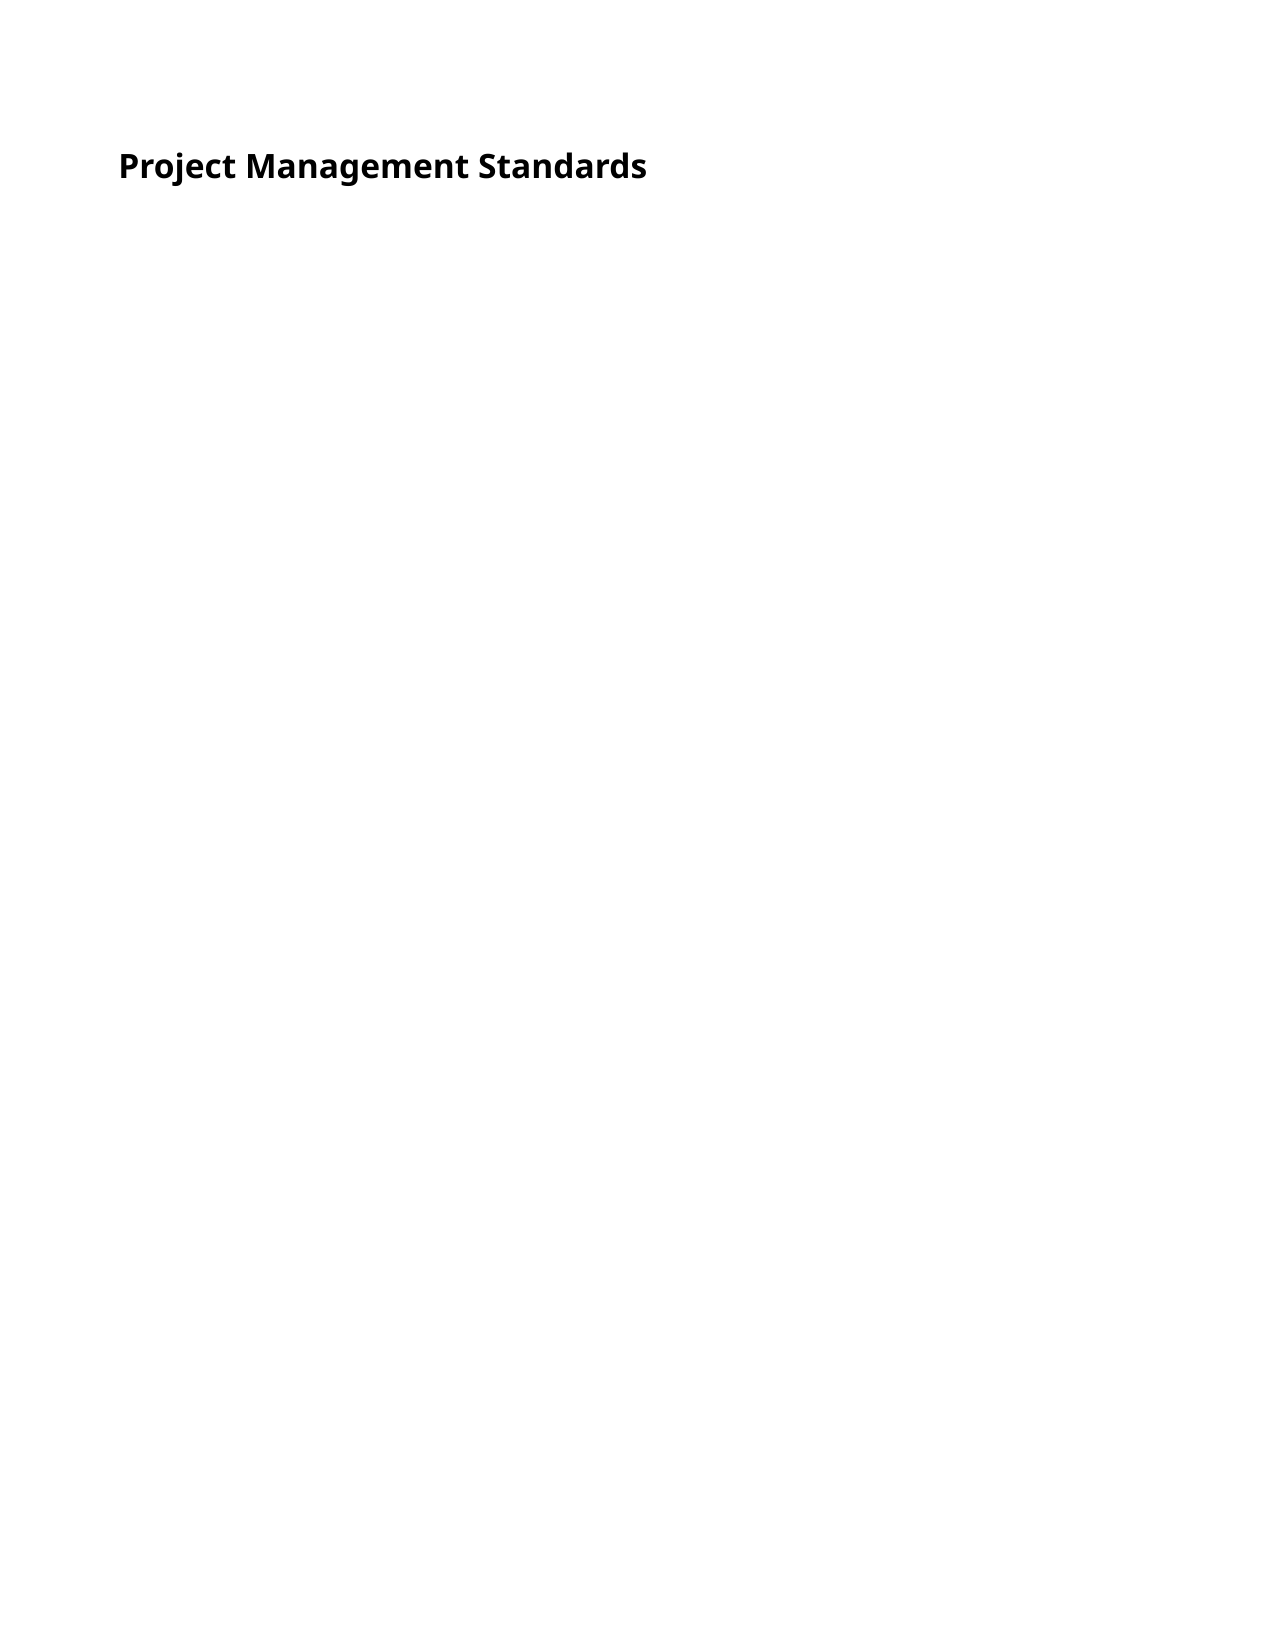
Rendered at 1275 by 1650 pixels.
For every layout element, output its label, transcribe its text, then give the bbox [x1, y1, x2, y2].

subtitle Project Management Standards [118, 143, 1157, 189]
